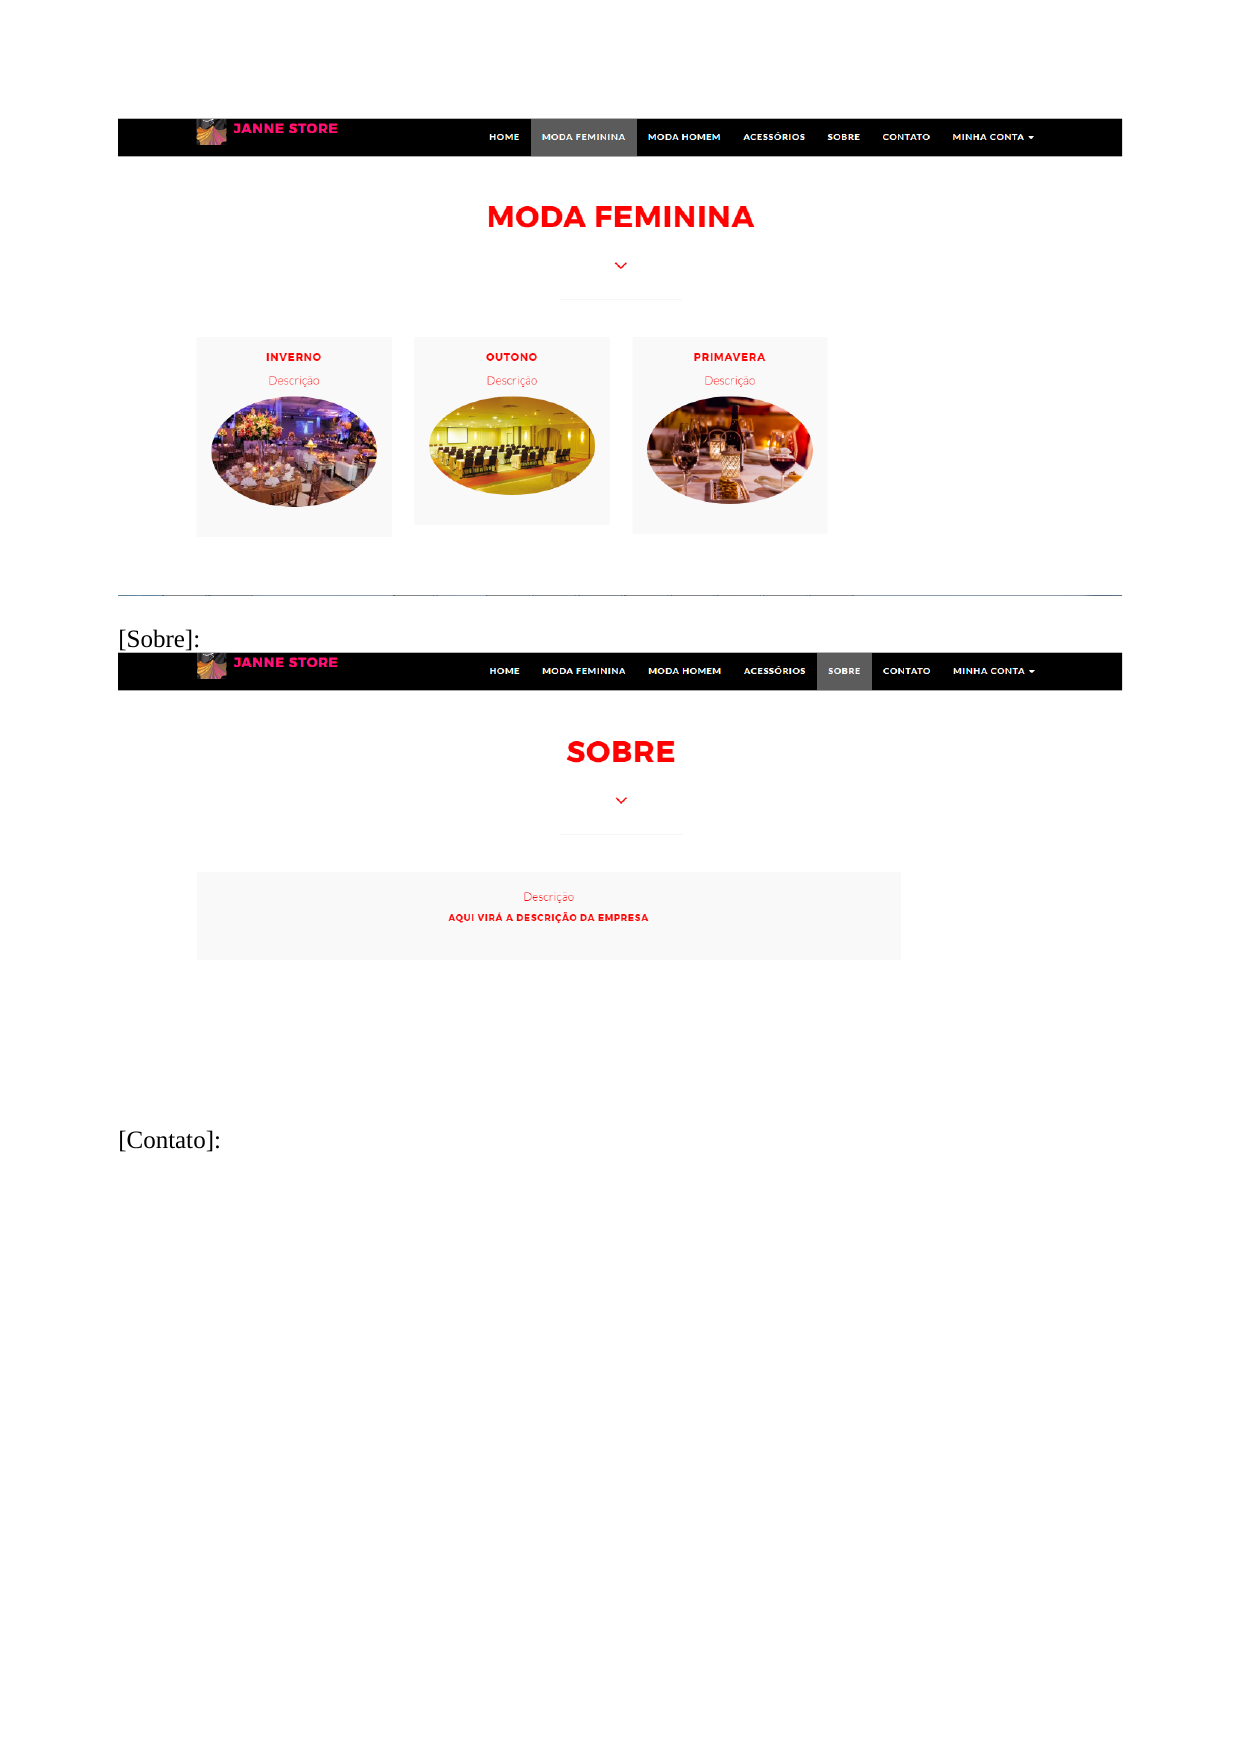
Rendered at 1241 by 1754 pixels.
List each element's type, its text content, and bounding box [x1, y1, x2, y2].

picture [118, 118, 1123, 596]
text [Contato]: [118, 1125, 1122, 1153]
text [Sobre]: [118, 624, 1122, 652]
picture [118, 652, 1123, 1125]
